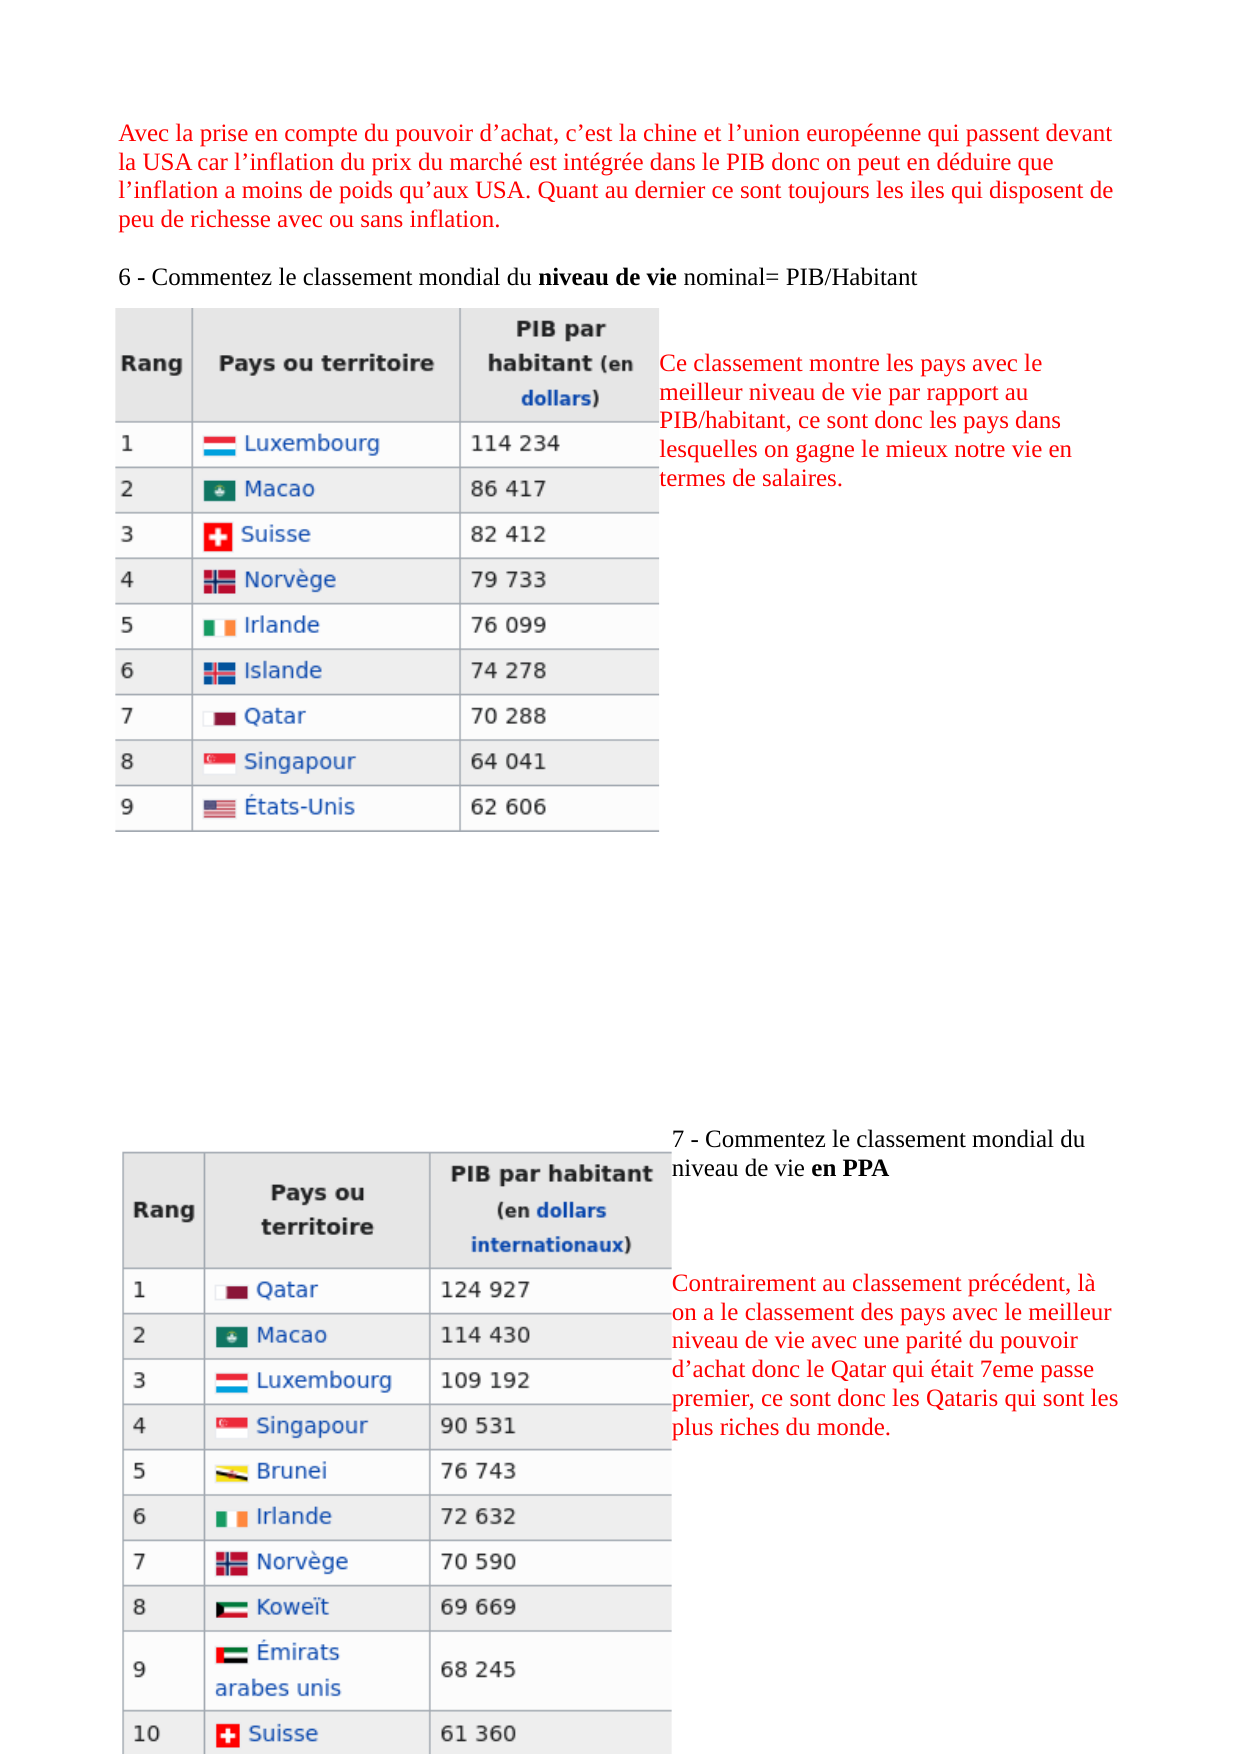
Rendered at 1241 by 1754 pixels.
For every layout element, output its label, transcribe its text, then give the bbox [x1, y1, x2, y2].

text 7 - Commentez le classement mondial du niveau de vie en PPA [118, 1124, 1122, 1182]
text Contrairement au classement précédent, là on a le classement des pays avec le meilleur niveau de vie avec une parité du pouvoir d’achat donc le Qatar qui était 7eme passe premier, ce sont donc les Qataris qui sont les plus riches du monde. [672, 1268, 1122, 1441]
text 6 - Commentez le classement mondial du niveau de vie nominal= PIB/Habitant [118, 262, 1122, 291]
text Ce classement montre les pays avec le meilleur niveau de vie par rapport au PIB/habitant, ce sont donc les pays dans lesquelles on gagne le mieux notre vie en termes de salaires. [660, 348, 1122, 492]
text Avec la prise en compte du pouvoir d’achat, c’est la chine et l’union européenne qui passent devant la USA car l’inflation du prix du marché est intégrée dans le PIB donc on peut en déduire que l’inflation a moins de poids qu’aux USA. Quant au dernier ce sont toujours les iles qui disposent de peu de richesse avec ou sans inflation. [118, 118, 1122, 233]
